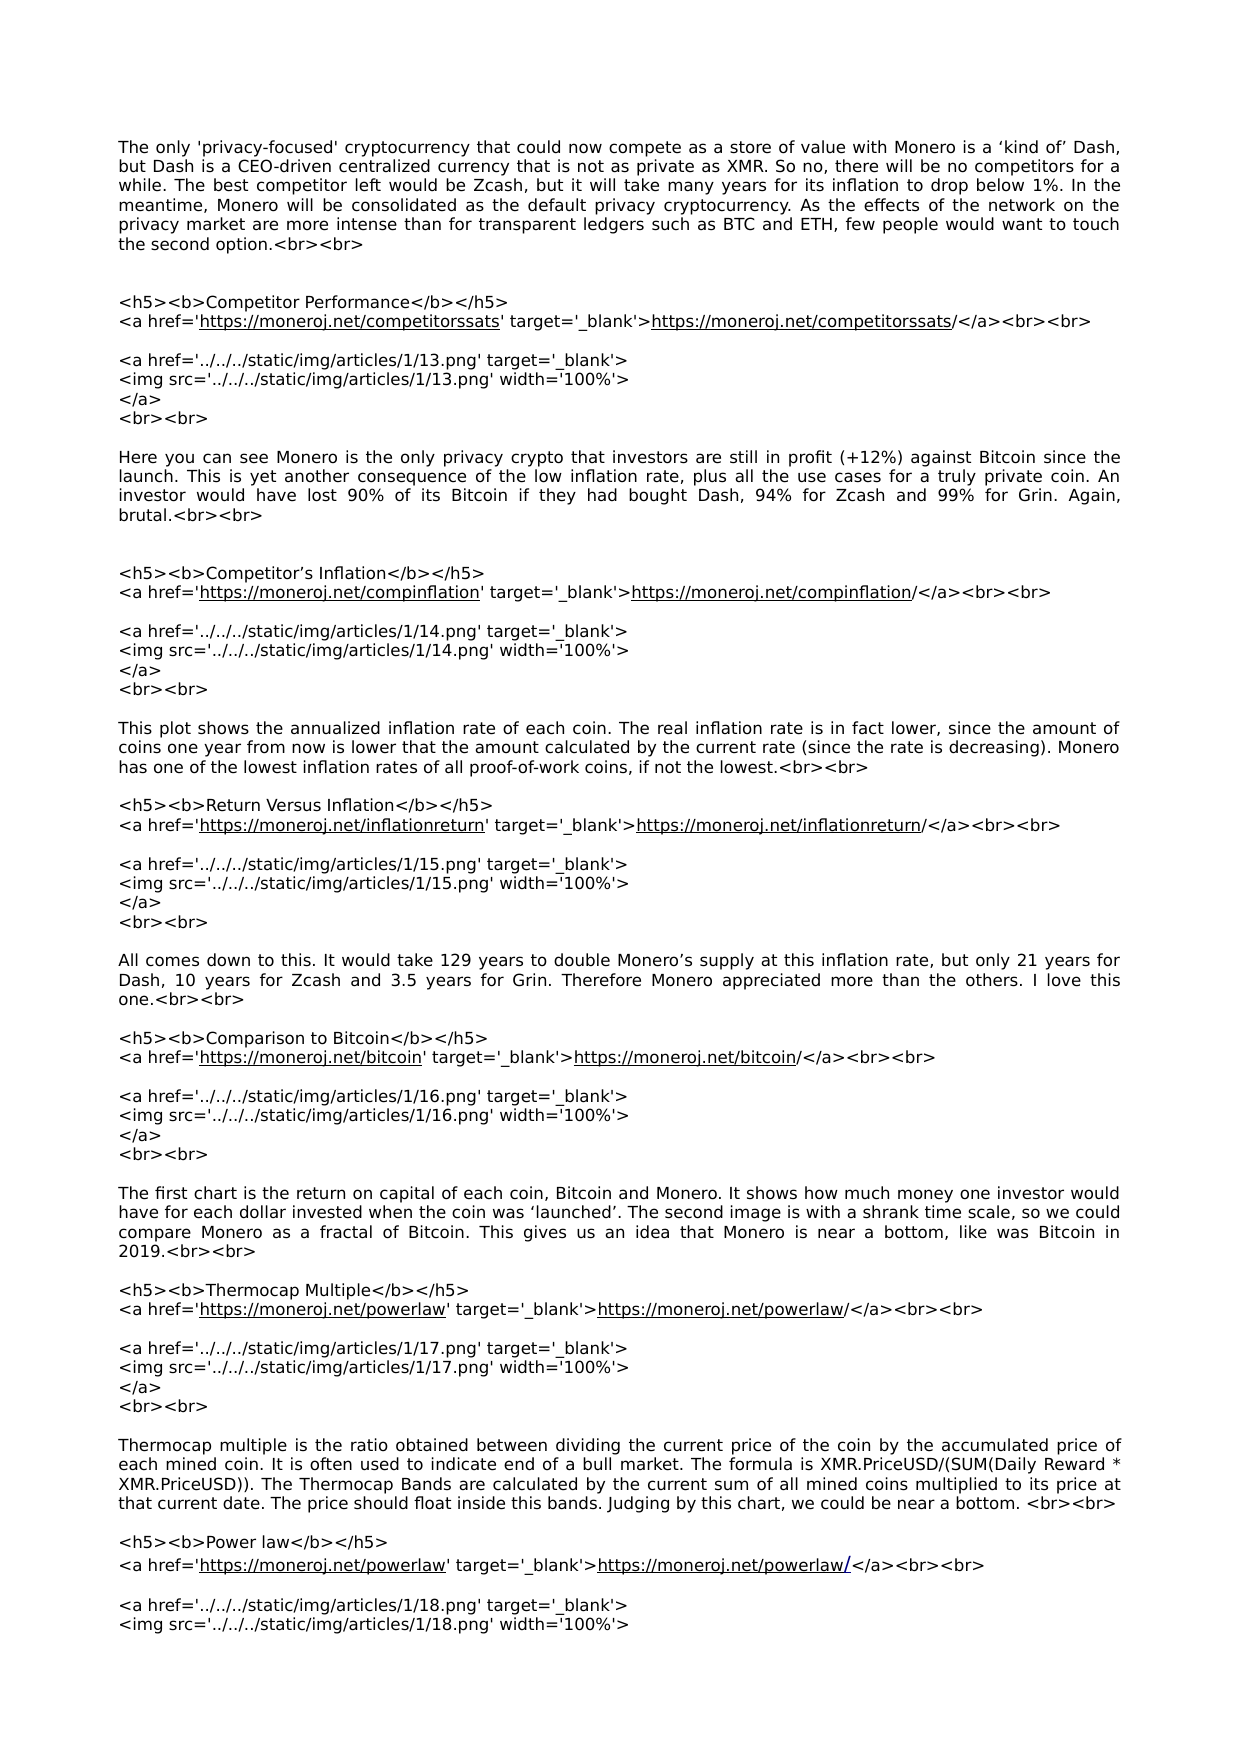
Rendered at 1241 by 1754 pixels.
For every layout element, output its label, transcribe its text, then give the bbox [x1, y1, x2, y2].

text <img src='../../../static/img/articles/1/15.png' width='100%'> [118, 874, 1122, 893]
text <img src='../../../static/img/articles/1/13.png' width='100%'> [118, 370, 1122, 389]
text <a href='https://moneroj.net/powerlaw' target='_blank'>https://moneroj.net/powerlaw/</a><br><br> [118, 1552, 1122, 1576]
text <h5><b>Comparison to Bitcoin</b></h5> [118, 1029, 1122, 1048]
text This plot shows the annualized inflation rate of each coin. The real inflation rate is in fact lower, since the amount of coins one year from now is lower that the amount calculated by the current rate (since the rate is decreasing). Monero has one of the lowest inflation rates of all proof-of-work coins, if not the lowest.<br><br> [118, 719, 1122, 777]
text <a href='https://moneroj.net/inflationreturn' target='_blank'>https://moneroj.net/inflationreturn/</a><br><br> [118, 816, 1122, 835]
text <h5><b>Competitor’s Inflation</b></h5> [118, 564, 1122, 583]
text <img src='../../../static/img/articles/1/14.png' width='100%'> [118, 641, 1122, 661]
text <a href='../../../static/img/articles/1/14.png' target='_blank'> [118, 622, 1122, 641]
text All comes down to this. It would take 129 years to double Monero’s supply at this inflation rate, but only 21 years for Dash, 10 years for Zcash and 3.5 years for Grin. Therefore Monero appreciated more than the others. I love this one.<br><br> [118, 951, 1122, 1009]
text <a href='../../../static/img/articles/1/13.png' target='_blank'> [118, 351, 1122, 370]
text Thermocap multiple is the ratio obtained between dividing the current price of the coin by the accumulated price of each mined coin. It is often used to indicate end of a bull market. The formula is XMR.PriceUSD/(SUM(Daily Reward * XMR.PriceUSD)). The Thermocap Bands are calculated by the current sum of all mined coins multiplied to its price at that current date. The price should float inside this bands. Judging by this chart, we could be near a bottom. <br><br> [118, 1436, 1122, 1513]
text The only 'privacy-focused' cryptocurrency that could now compete as a store of value with Monero is a ‘kind of’ Dash, but Dash is a CEO-driven centralized currency that is not as private as XMR. So no, there will be no competitors for a while. The best competitor left would be Zcash, but it will take many years for its inflation to drop below 1%. In the meantime, Monero will be consolidated as the default privacy cryptocurrency. As the effects of the network on the privacy market are more intense than for transparent ledgers such as BTC and ETH, few people would want to touch the second option.<br><br> [118, 137, 1122, 254]
text The first chart is the return on capital of each coin, Bitcoin and Monero. It shows how much money one investor would have for each dollar invested when the coin was ‘launched’. The second image is with a shrank time scale, so we could compare Monero as a fractal of Bitcoin. This gives us an idea that Monero is near a bottom, like was Bitcoin in 2019.<br><br> [118, 1184, 1122, 1261]
text </a> [118, 389, 1122, 409]
text </a> [118, 1126, 1122, 1145]
text <a href='https://moneroj.net/compinflation' target='_blank'>https://moneroj.net/compinflation/</a><br><br> [118, 583, 1122, 602]
text <h5><b>Return Versus Inflation</b></h5> [118, 796, 1122, 816]
text <img src='../../../static/img/articles/1/17.png' width='100%'> [118, 1358, 1122, 1377]
text </a> [118, 1377, 1122, 1397]
text <h5><b>Thermocap Multiple</b></h5> [118, 1281, 1122, 1300]
text <br><br> [118, 1397, 1122, 1416]
text <img src='../../../static/img/articles/1/16.png' width='100%'> [118, 1106, 1122, 1126]
text <a href='../../../static/img/articles/1/18.png' target='_blank'> [118, 1596, 1122, 1615]
text </a> [118, 661, 1122, 680]
text <br><br> [118, 680, 1122, 699]
text <br><br> [118, 409, 1122, 428]
text <a href='https://moneroj.net/competitorssats' target='_blank'>https://moneroj.net/competitorssats/</a><br><br> [118, 312, 1122, 331]
text <a href='../../../static/img/articles/1/17.png' target='_blank'> [118, 1339, 1122, 1358]
text <a href='https://moneroj.net/powerlaw' target='_blank'>https://moneroj.net/powerlaw/</a><br><br> [118, 1300, 1122, 1319]
text </a> [118, 893, 1122, 912]
text <h5><b>Power law</b></h5> [118, 1532, 1122, 1552]
text <a href='../../../static/img/articles/1/16.png' target='_blank'> [118, 1087, 1122, 1106]
text <a href='https://moneroj.net/bitcoin' target='_blank'>https://moneroj.net/bitcoin/</a><br><br> [118, 1048, 1122, 1067]
text <a href='../../../static/img/articles/1/15.png' target='_blank'> [118, 854, 1122, 874]
text <br><br> [118, 1145, 1122, 1164]
text Here you can see Monero is the only privacy crypto that investors are still in profit (+12%) against Bitcoin since the launch. This is yet another consequence of the low inflation rate, plus all the use cases for a truly private coin. An investor would have lost 90% of its Bitcoin if they had bought Dash, 94% for Zcash and 99% for Grin. Again, brutal.<br><br> [118, 447, 1122, 525]
text <h5><b>Competitor Performance</b></h5> [118, 292, 1122, 312]
text <br><br> [118, 912, 1122, 932]
text <img src='../../../static/img/articles/1/18.png' width='100%'> [118, 1615, 1122, 1634]
